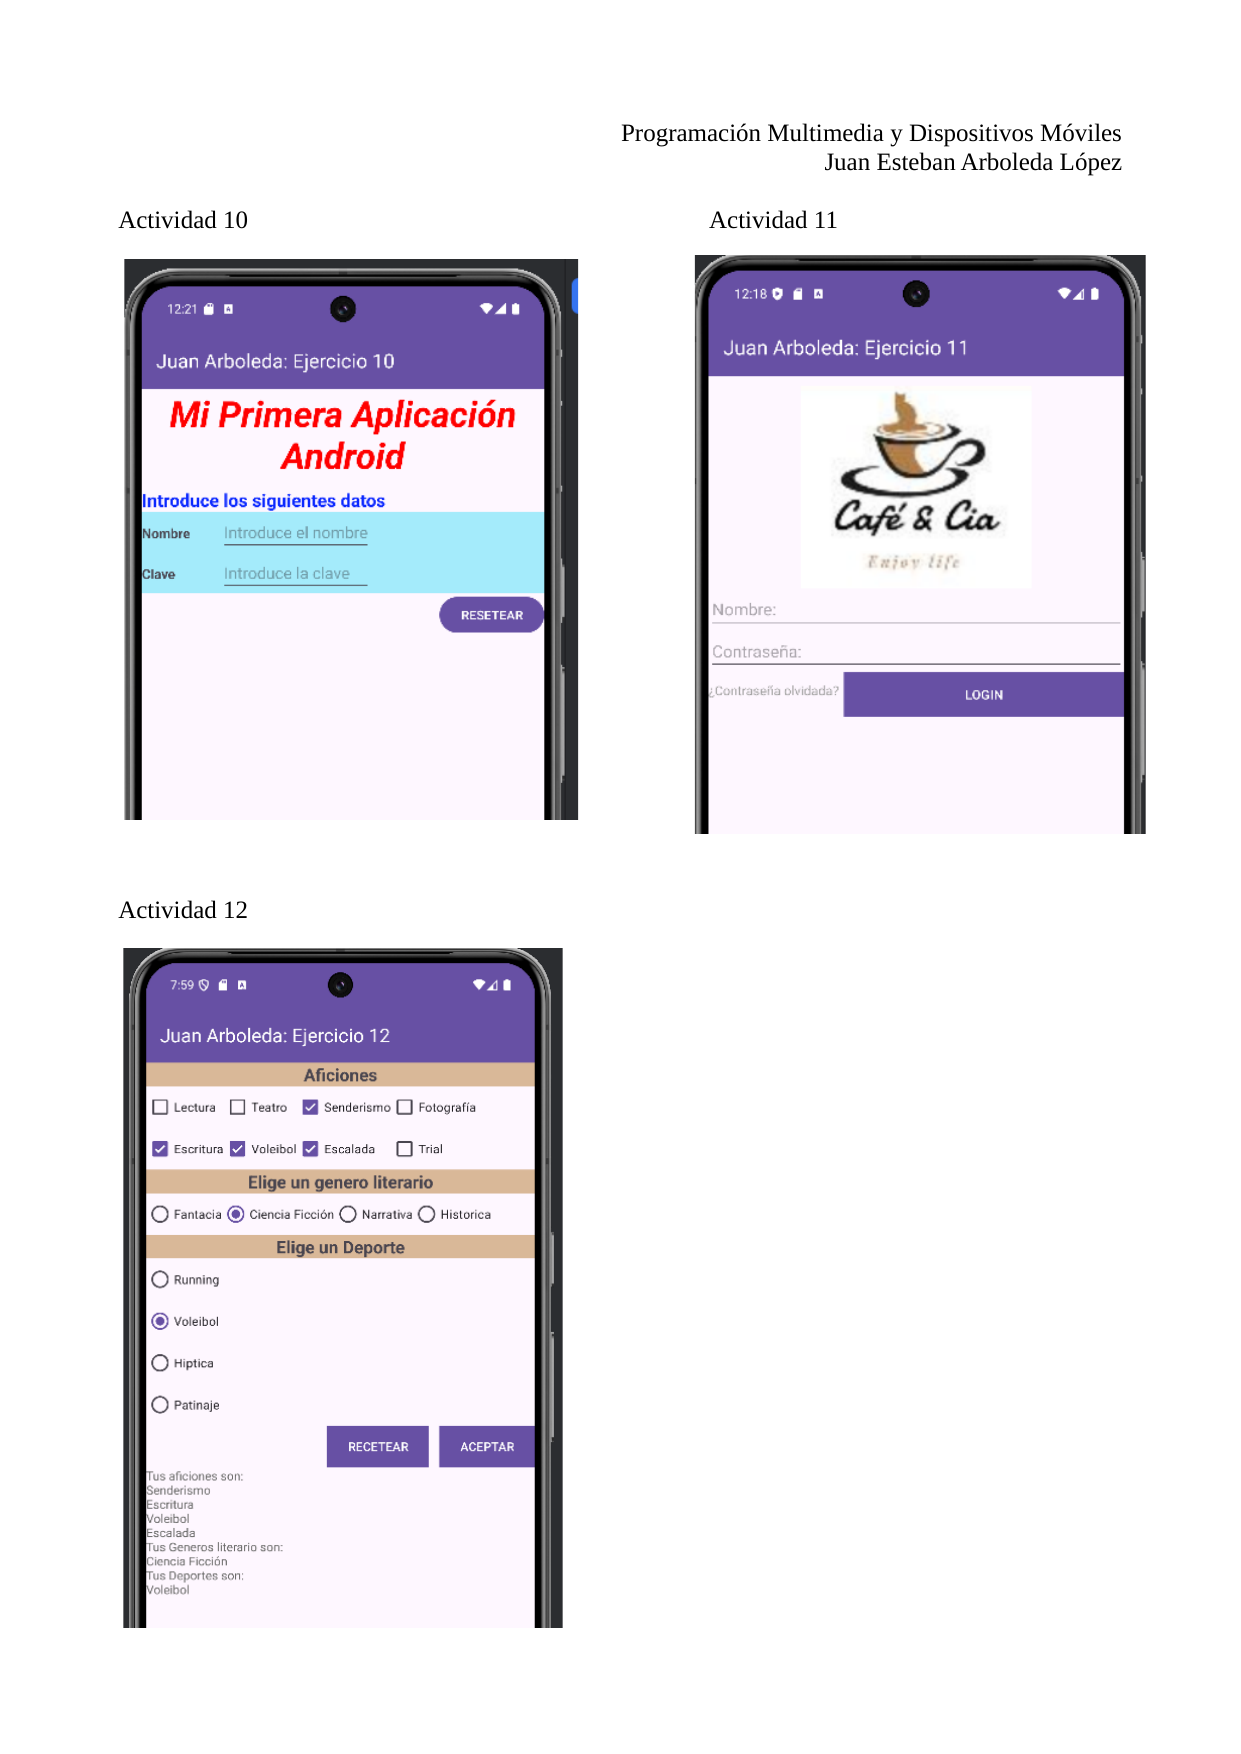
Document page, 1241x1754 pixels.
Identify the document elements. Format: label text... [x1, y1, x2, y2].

picture [694, 255, 1146, 834]
text Actividad 12 [118, 895, 1122, 924]
text Actividad 10 Actividad 11 [118, 205, 1122, 234]
picture [124, 259, 579, 820]
picture [123, 948, 563, 1628]
